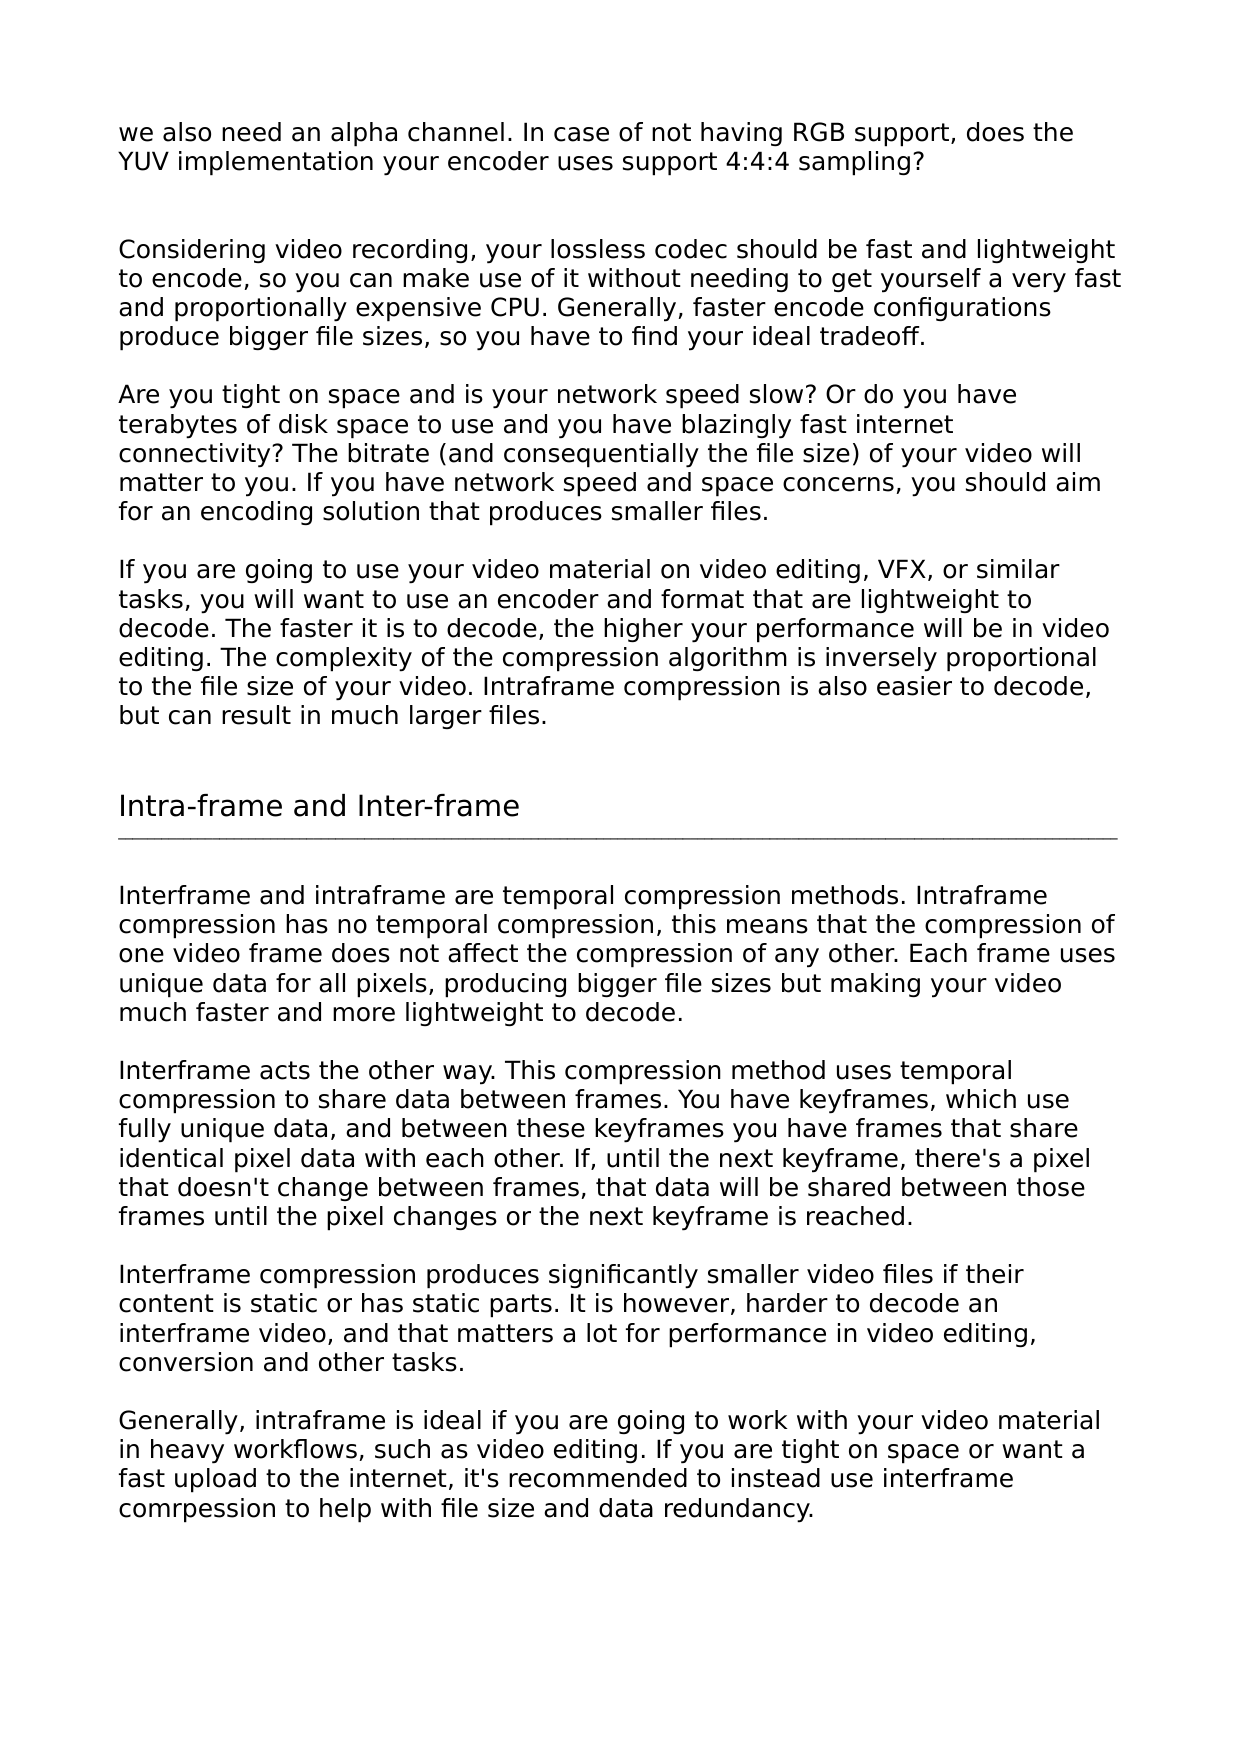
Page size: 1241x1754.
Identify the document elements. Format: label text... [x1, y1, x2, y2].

text Are you tight on space and is your network speed slow? Or do you have terabytes of disk space to use and you have blazingly fast internet connectivity? The bitrate (and consequentially the file size) of your video will matter to you. If you have network speed and space concerns, you should aim for an encoding solution that produces smaller files. [118, 381, 1122, 526]
text Interframe and intraframe are temporal compression methods. Intraframe compression has no temporal compression, this means that the compression of one video frame does not affect the compression of any other. Each frame uses unique data for all pixels, producing bigger file sizes but making your video much faster and more lightweight to decode. [118, 881, 1122, 1027]
text Interframe compression produces significantly smaller video files if their content is static or has static parts. It is however, harder to decode an interframe video, and that matters a lot for performance in video editing, conversion and other tasks. [118, 1260, 1122, 1377]
text Generally, intraframe is ideal if you are going to work with your video material in heavy workflows, such as video editing. If you are tight on space or want a fast upload to the internet, it's recommended to instead use interframe comrpession to help with file size and data redundancy. [118, 1406, 1122, 1523]
text Interframe acts the other way. This compression method uses temporal compression to share data between frames. You have keyframes, which use fully unique data, and between these keyframes you have frames that share identical pixel data with each other. If, until the next keyframe, there's a pixel that doesn't change between frames, that data will be shared between those frames until the pixel changes or the next keyframe is reached. [118, 1056, 1122, 1231]
text __________________________________________________________________________________________________________________________________________ [118, 823, 1122, 852]
text Intra-frame and Inter-frame [118, 789, 1122, 823]
text we also need an alpha channel. In case of not having RGB support, does the YUV implementation your encoder uses support 4:4:4 sampling? [118, 118, 1122, 176]
text Considering video recording, your lossless codec should be fast and lightweight to encode, so you can make use of it without needing to get yourself a very fast and proportionally expensive CPU. Generally, faster encode configurations produce bigger file sizes, so you have to find your ideal tradeoff. [118, 235, 1122, 351]
text If you are going to use your video material on video editing, VFX, or similar tasks, you will want to use an encoder and format that are lightweight to decode. The faster it is to decode, the higher your performance will be in video editing. The complexity of the compression algorithm is inversely proportional to the file size of your video. Intraframe compression is also easier to decode, but can result in much larger files. [118, 556, 1122, 731]
